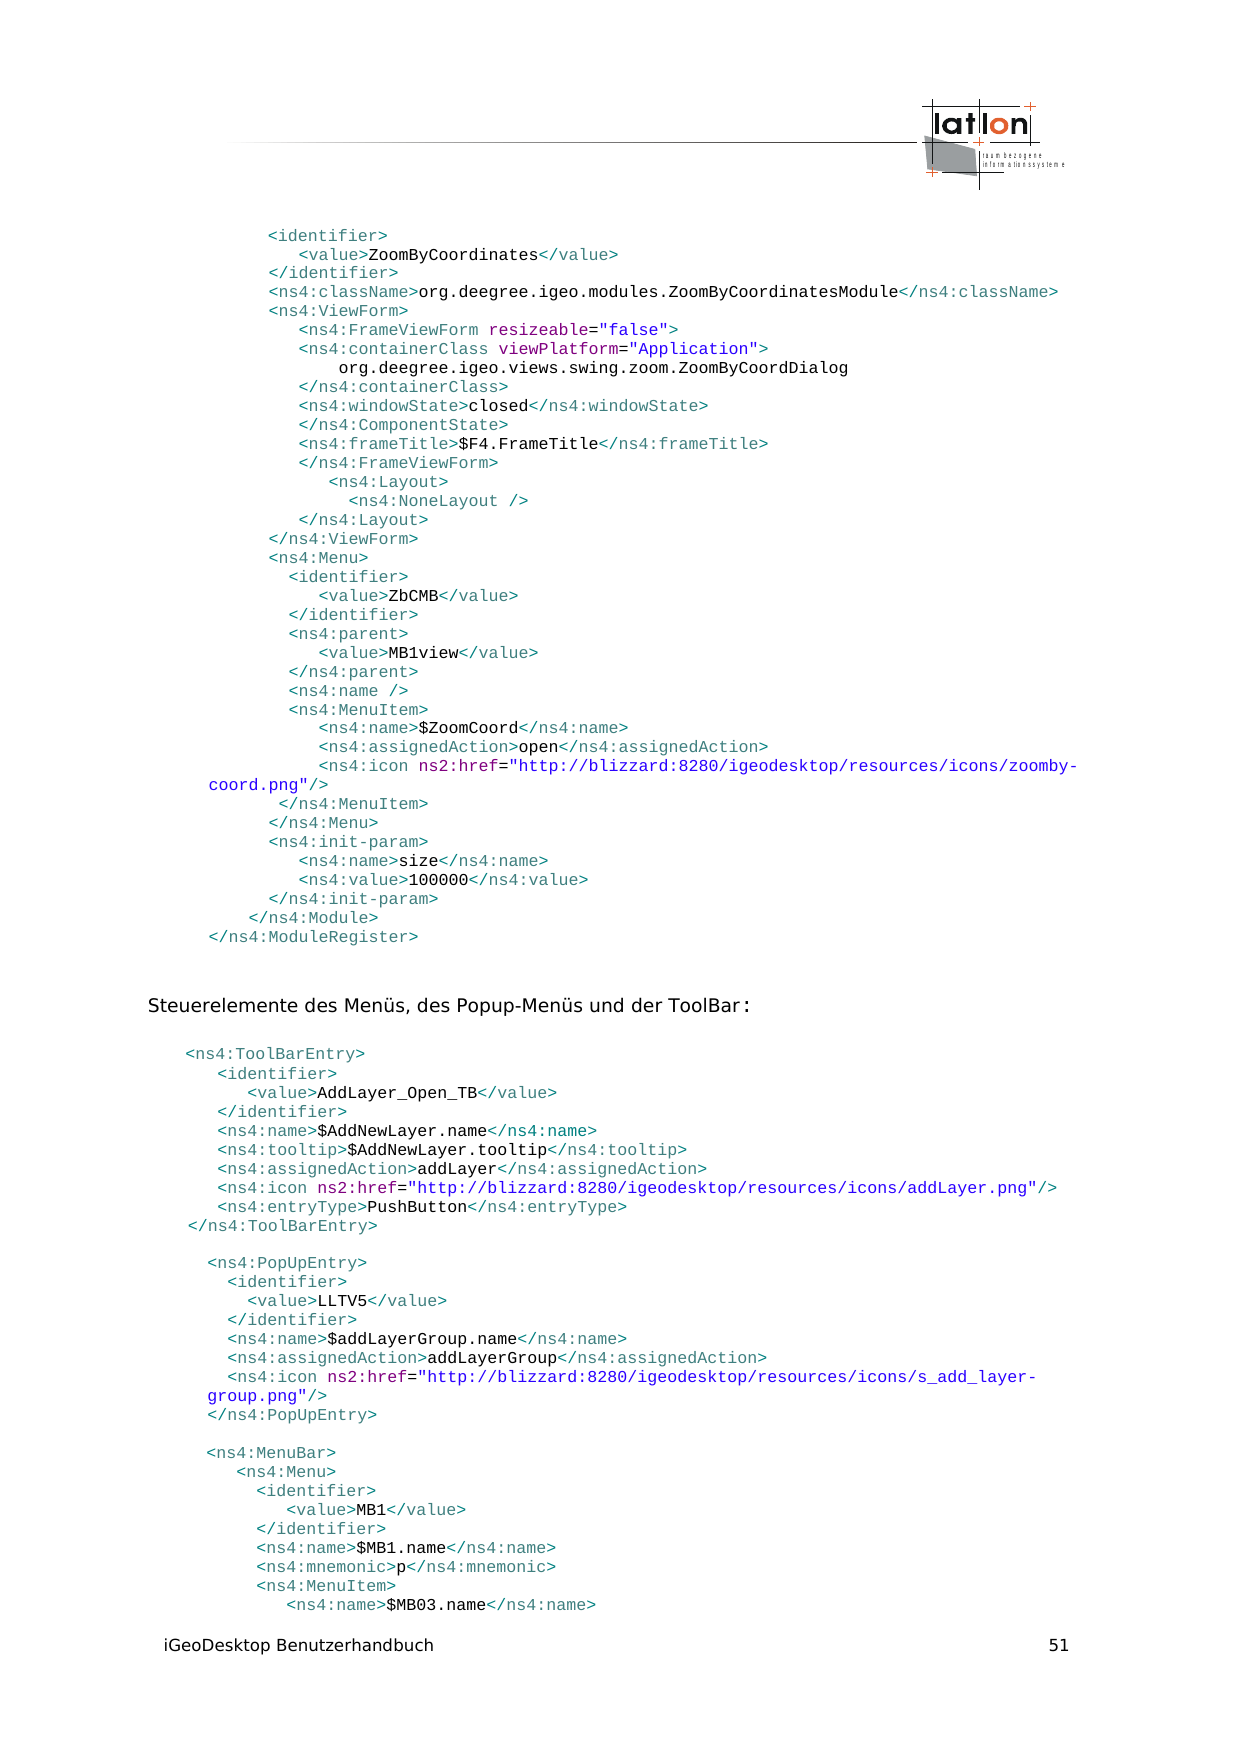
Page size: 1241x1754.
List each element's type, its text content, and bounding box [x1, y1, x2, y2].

text <identifier> [207, 1065, 1085, 1084]
text <ns4:MenuItem> [208, 701, 1085, 720]
text <ns4:name>$MB1.name</ns4:name> [206, 1539, 1085, 1558]
text </ns4:Menu> [208, 815, 1085, 834]
text </ns4:ViewForm> [208, 530, 1085, 549]
text <ns4:assignedAction>addLayerGroup</ns4:assignedAction> [207, 1350, 1085, 1369]
text <ns4:mnemonic>p</ns4:mnemonic> [206, 1558, 1085, 1577]
text </ns4:init-param> [208, 891, 1085, 909]
text </identifier> [208, 606, 1085, 625]
text <value>LLTV5</value> [207, 1293, 1085, 1312]
text <ns4:PopUpEntry> [207, 1255, 1085, 1274]
text <ns4:MenuItem> [206, 1577, 1085, 1596]
text <ns4:parent> [208, 625, 1085, 644]
text </ns4:Module> [208, 909, 1085, 928]
text <ns4:name>$AddNewLayer.name</ns4:name> [207, 1122, 1085, 1141]
text </ns4:PopUpEntry> [207, 1407, 1085, 1426]
text <ns4:name>$addLayerGroup.name</ns4:name> [207, 1331, 1085, 1350]
text <ns4:Menu> [206, 1463, 1085, 1482]
text </ns4:Layout> [208, 511, 1085, 530]
text <ns4:name>size</ns4:name> [208, 853, 1085, 872]
text <value>MB1</value> [206, 1501, 1085, 1520]
text <value>AddLayer_Open_TB</value> [207, 1084, 1085, 1103]
text <identifier> [208, 568, 1085, 587]
text </ns4:containerClass> [208, 379, 1085, 398]
text <ns4:name /> [208, 682, 1085, 701]
text <ns4:containerClass viewPlatform="Application"> [208, 341, 1085, 360]
text <ns4:icon ns2:href="http://blizzard:8280/igeodesktop/resources/icons/addLayer.png"/> [207, 1179, 1085, 1198]
text <ns4:value>100000</ns4:value> [208, 872, 1085, 891]
text <ns4:Layout> [208, 473, 1085, 492]
text <ns4:windowState>closed</ns4:windowState> [208, 398, 1085, 417]
text </identifier> [207, 1103, 1085, 1122]
text </identifier> [206, 1520, 1085, 1539]
text <ns4:className>org.deegree.igeo.modules.ZoomByCoordinatesModule</ns4:className> [208, 284, 1085, 303]
text <value>MB1view</value> [208, 644, 1085, 663]
text <ns4:MenuBar> [206, 1444, 1085, 1463]
text <ns4:ToolBarEntry> [148, 1042, 1085, 1065]
text </ns4:ModuleRegister> [208, 928, 1085, 947]
text <identifier> [148, 227, 1085, 246]
text </ns4:FrameViewForm> [208, 454, 1085, 473]
text <ns4:assignedAction>open</ns4:assignedAction> [208, 739, 1085, 758]
text <ns4:NoneLayout /> [208, 492, 1085, 511]
text <value>ZoomByCoordinates</value> [208, 246, 1085, 265]
text </ns4:MenuItem> [208, 796, 1085, 815]
text <ns4:Menu> [208, 549, 1085, 568]
text <ns4:frameTitle>$F4.FrameTitle</ns4:frameTitle> [208, 436, 1085, 454]
text <identifier> [207, 1274, 1085, 1293]
text Steuerelemente des Menüs, des Popup-Menüs und der ToolBar: [148, 994, 1085, 1018]
text <ns4:FrameViewForm resizeable="false"> [208, 322, 1085, 341]
text <ns4:name>$ZoomCoord</ns4:name> [208, 720, 1085, 739]
text </ns4:ToolBarEntry> [148, 1217, 1085, 1236]
text <ns4:icon ns2:href="http://blizzard:8280/igeodesktop/resources/icons/zoomby­coord.png"/> [208, 758, 1085, 796]
text </identifier> [208, 265, 1085, 284]
text <identifier> [206, 1482, 1085, 1501]
text </ns4:parent> [208, 663, 1085, 682]
text <ns4:assignedAction>addLayer</ns4:assignedAction> [207, 1160, 1085, 1179]
text org.deegree.igeo.views.swing.zoom.ZoomByCoordDialog [208, 360, 1085, 379]
text </ns4:ComponentState> [208, 417, 1085, 436]
text <value>ZbCMB</value> [208, 587, 1085, 606]
text <ns4:init-param> [208, 834, 1085, 853]
text </identifier> [207, 1312, 1085, 1331]
text <ns4:entryType>PushButton</ns4:entryType> [207, 1198, 1085, 1217]
text <ns4:name>$MB03.name</ns4:name> [206, 1596, 1085, 1615]
text <ns4:ViewForm> [208, 303, 1085, 322]
text <ns4:icon ns2:href="http://blizzard:8280/igeodesktop/resources/icons/s_add_layer­group.png"/> [207, 1369, 1085, 1407]
text <ns4:tooltip>$AddNewLayer.tooltip</ns4:tooltip> [207, 1141, 1085, 1160]
